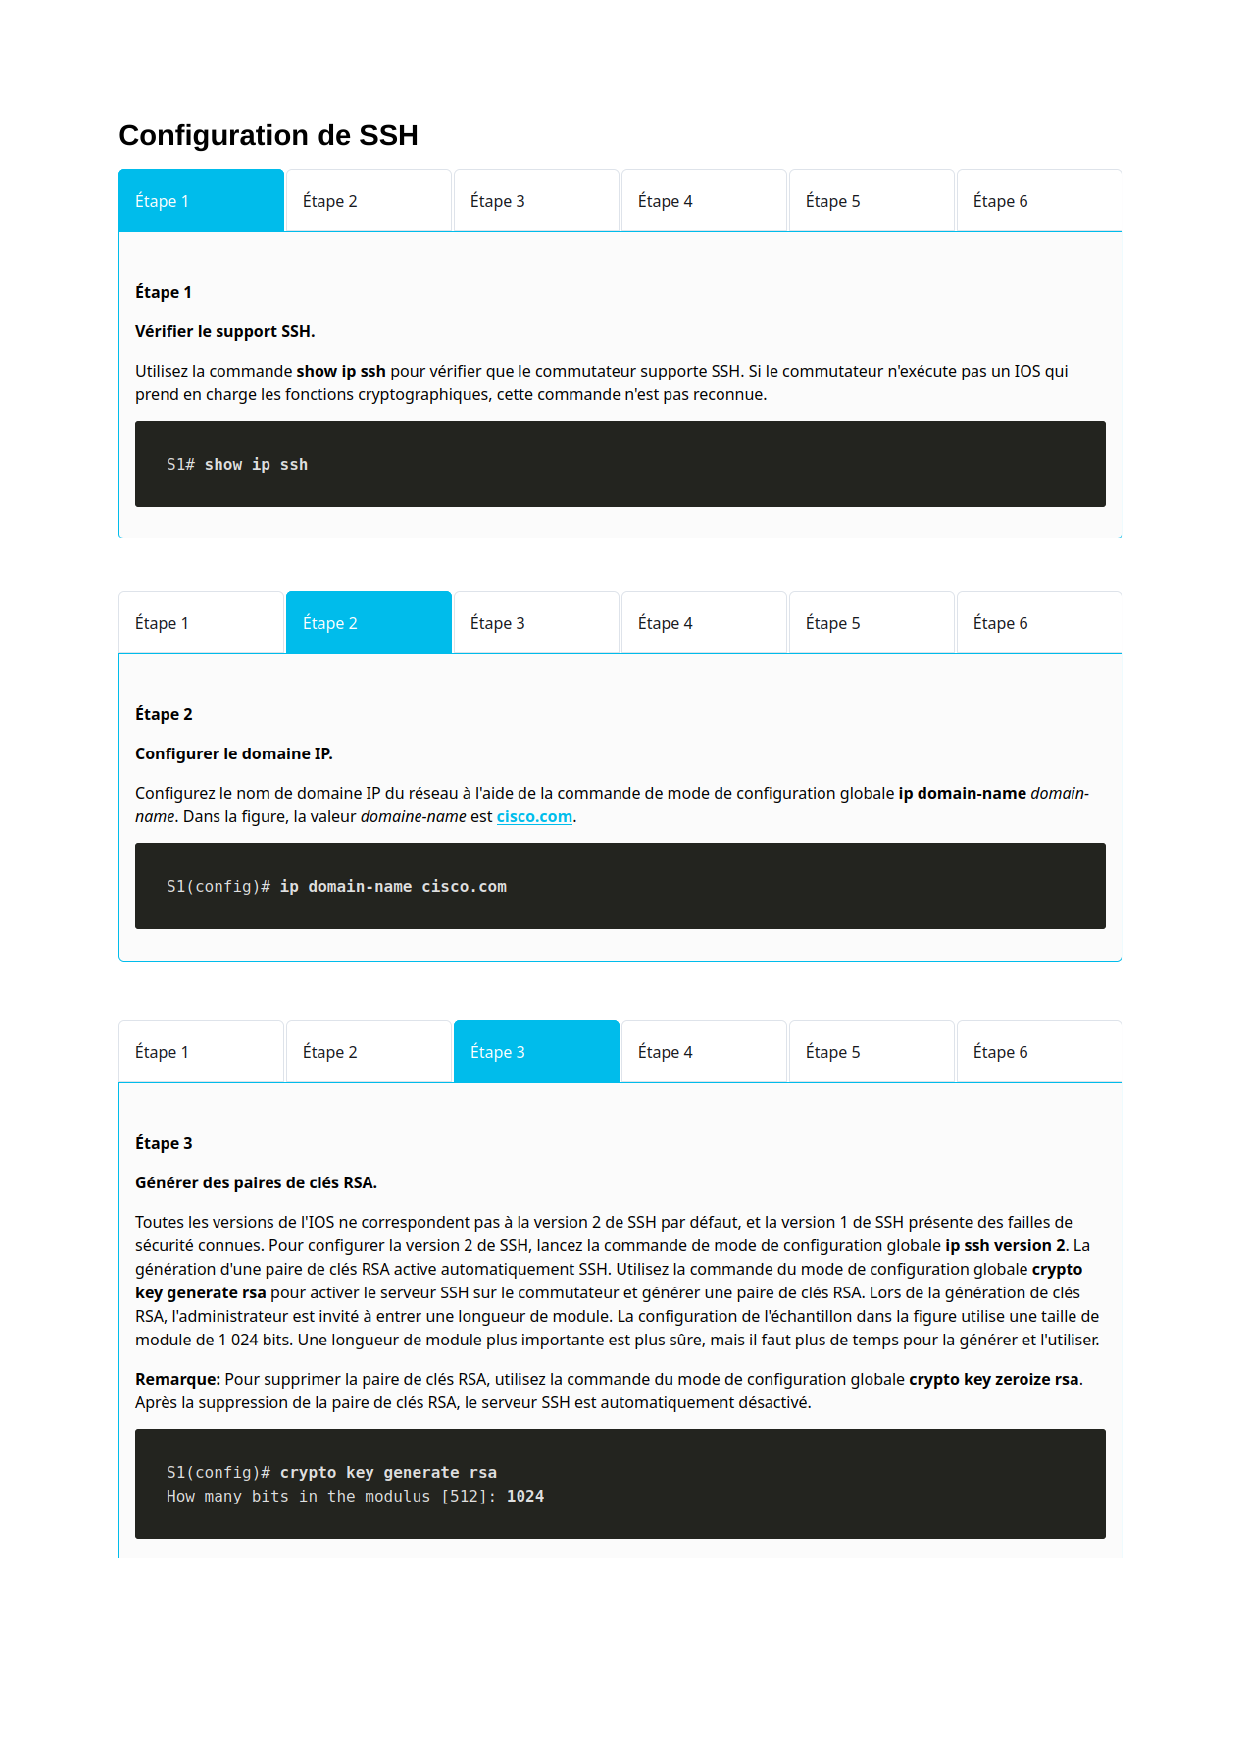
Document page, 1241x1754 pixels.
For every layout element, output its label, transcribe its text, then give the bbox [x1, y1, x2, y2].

subtitle Configuration de SSH [118, 118, 1122, 152]
picture [118, 164, 1123, 230]
picture [118, 589, 1123, 652]
picture [118, 655, 1123, 968]
picture [617, 1019, 1123, 1081]
picture [118, 233, 1123, 538]
picture [120, 1084, 1123, 1558]
picture [118, 1019, 457, 1081]
